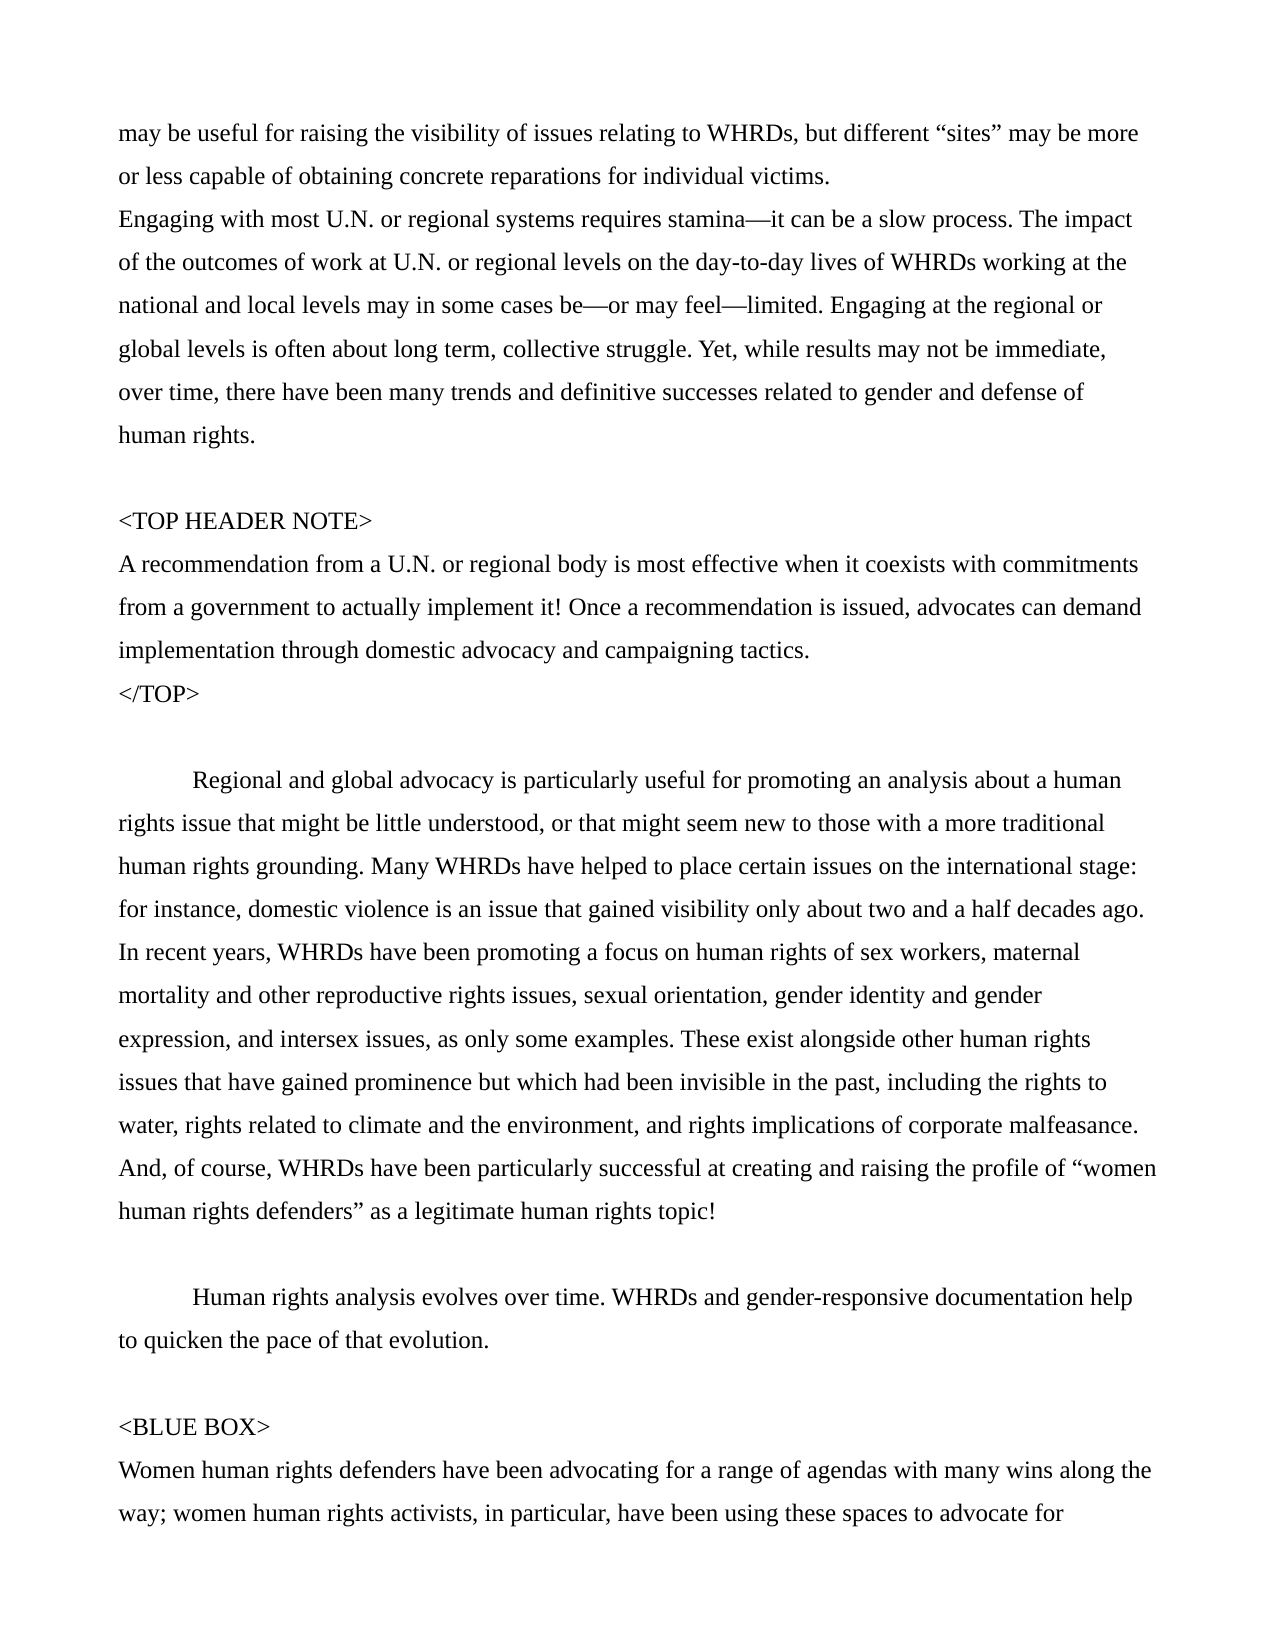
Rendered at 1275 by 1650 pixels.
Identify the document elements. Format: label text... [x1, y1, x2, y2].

text <TOP HEADER NOTE> [118, 506, 1157, 535]
text Women human rights defenders have been advocating for a range of agendas with many wins along the way; women human rights activists, in particular, have been using these spaces to advocate for [118, 1455, 1157, 1527]
text </TOP> [118, 679, 1157, 707]
text A recommendation from a U.N. or regional body is most effective when it coexists with commitments from a government to actually implement it! Once a recommendation is issued, advocates can demand [118, 549, 1157, 621]
text national and local levels may in some cases be—or may feel—limited. Engaging at the regional or global levels is often about long term, collective struggle. Yet, while results may not be immediate, over time, there have been many trends and definitive successes related to gender and defense of human rights. [118, 291, 1157, 449]
text Engaging with most U.N. or regional systems requires stamina—it can be a slow process. The impact [118, 204, 1157, 233]
text implementation through domestic advocacy and campaigning tactics. [118, 636, 1157, 664]
text Human rights analysis evolves over time. WHRDs and gender-responsive documentation help to quicken the pace of that evolution. [118, 1282, 1157, 1354]
text may be useful for raising the visibility of issues relating to WHRDs, but different “sites” may be more or less capable of obtaining concrete reparations for individual victims. [118, 118, 1157, 190]
text <BLUE BOX> [118, 1412, 1157, 1441]
text of the outcomes of work at U.N. or regional levels on the day-to-day lives of WHRDs working at the [118, 247, 1157, 276]
text Regional and global advocacy is particularly useful for promoting an analysis about a human rights issue that might be little understood, or that might seem new to those with a more traditional human rights grounding. Many WHRDs have helped to place certain issues on the international stage: for instance, domestic violence is an issue that gained visibility only about two and a half decades ago. In recent years, WHRDs have been promoting a focus on human rights of sex workers, maternal mortality and other reproductive rights issues, sexual orientation, gender identity and gender expression, and intersex issues, as only some examples. These exist alongside other human rights issues that have gained prominence but which had been invisible in the past, including the rights to water, rights related to climate and the environment, and rights implications of corporate malfeasance. And, of course, WHRDs have been particularly successful at creating and raising the profile of “women human rights defenders” as a legitimate human rights topic! [118, 765, 1157, 1225]
